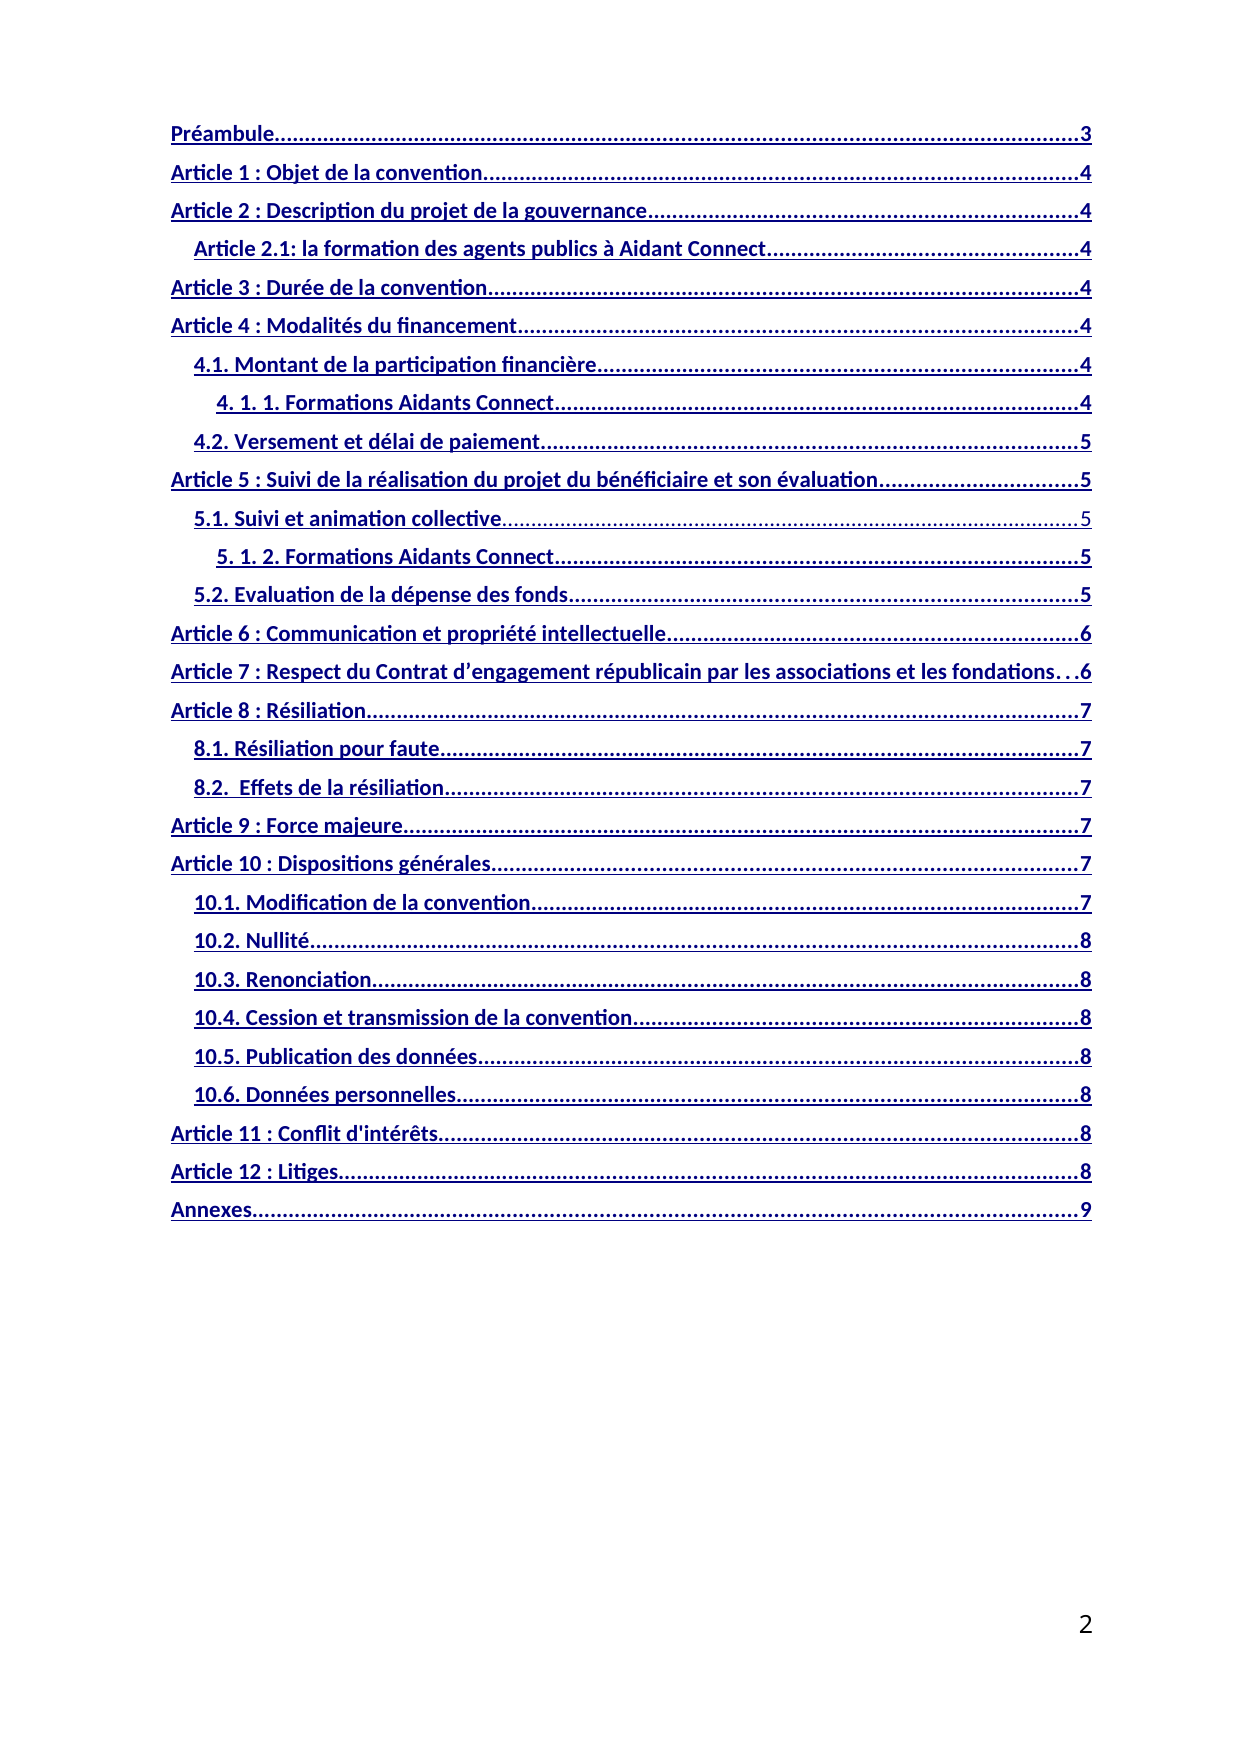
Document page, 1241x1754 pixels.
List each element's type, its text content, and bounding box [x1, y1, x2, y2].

text 10.2. Nullité 8 [193, 926, 1093, 954]
text Annexes 9 [171, 1196, 1093, 1223]
text Article 7 : Respect du Contrat d’engagement républicain par les associations et les fondations 6 [171, 657, 1093, 685]
text Article 8 : Résiliation 7 [171, 696, 1093, 724]
text Article 1 : Objet de la convention 4 [171, 158, 1093, 186]
text 4.1. Montant de la participation financière 4 [193, 350, 1093, 378]
text Article 11 : Conflit d'intérêts 8 [171, 1119, 1093, 1147]
text Article 2.1: la formation des agents publics à Aidant Connect 4 [193, 234, 1093, 263]
text 4. 1. 1. Formations Aidants Connect 4 [216, 388, 1093, 416]
text 10.3. Renonciation 8 [193, 965, 1093, 993]
text 10.6. Données personnelles 8 [193, 1080, 1093, 1108]
text 4.2. Versement et délai de paiement 5 [193, 427, 1093, 455]
text Préambule 3 [171, 119, 1093, 147]
text 5.1. Suivi et animation collective 5 [193, 504, 1093, 532]
text 5.2. Evaluation de la dépense des fonds 5 [193, 581, 1093, 608]
text Article 6 : Communication et propriété intellectuelle 6 [171, 619, 1093, 647]
text Article 9 : Force majeure 7 [171, 811, 1093, 839]
text Article 10 : Dispositions générales 7 [171, 849, 1093, 878]
text 5. 1. 2. Formations Aidants Connect 5 [216, 542, 1093, 570]
text Article 3 : Durée de la convention 4 [171, 273, 1093, 301]
text Article 12 : Litiges 8 [171, 1157, 1093, 1185]
text 10.4. Cession et transmission de la convention 8 [193, 1003, 1093, 1031]
text 10.1. Modification de la convention 7 [193, 888, 1093, 916]
text 8.1. Résiliation pour faute 7 [193, 734, 1093, 762]
text Article 4 : Modalités du financement 4 [171, 311, 1093, 339]
text 8.2. Effets de la résiliation 7 [193, 773, 1093, 801]
text 10.5. Publication des données 8 [193, 1042, 1093, 1070]
text Article 5 : Suivi de la réalisation du projet du bénéficiaire et son évaluation 5 [171, 465, 1093, 493]
text Article 2 : Description du projet de la gouvernance 4 [171, 196, 1093, 224]
